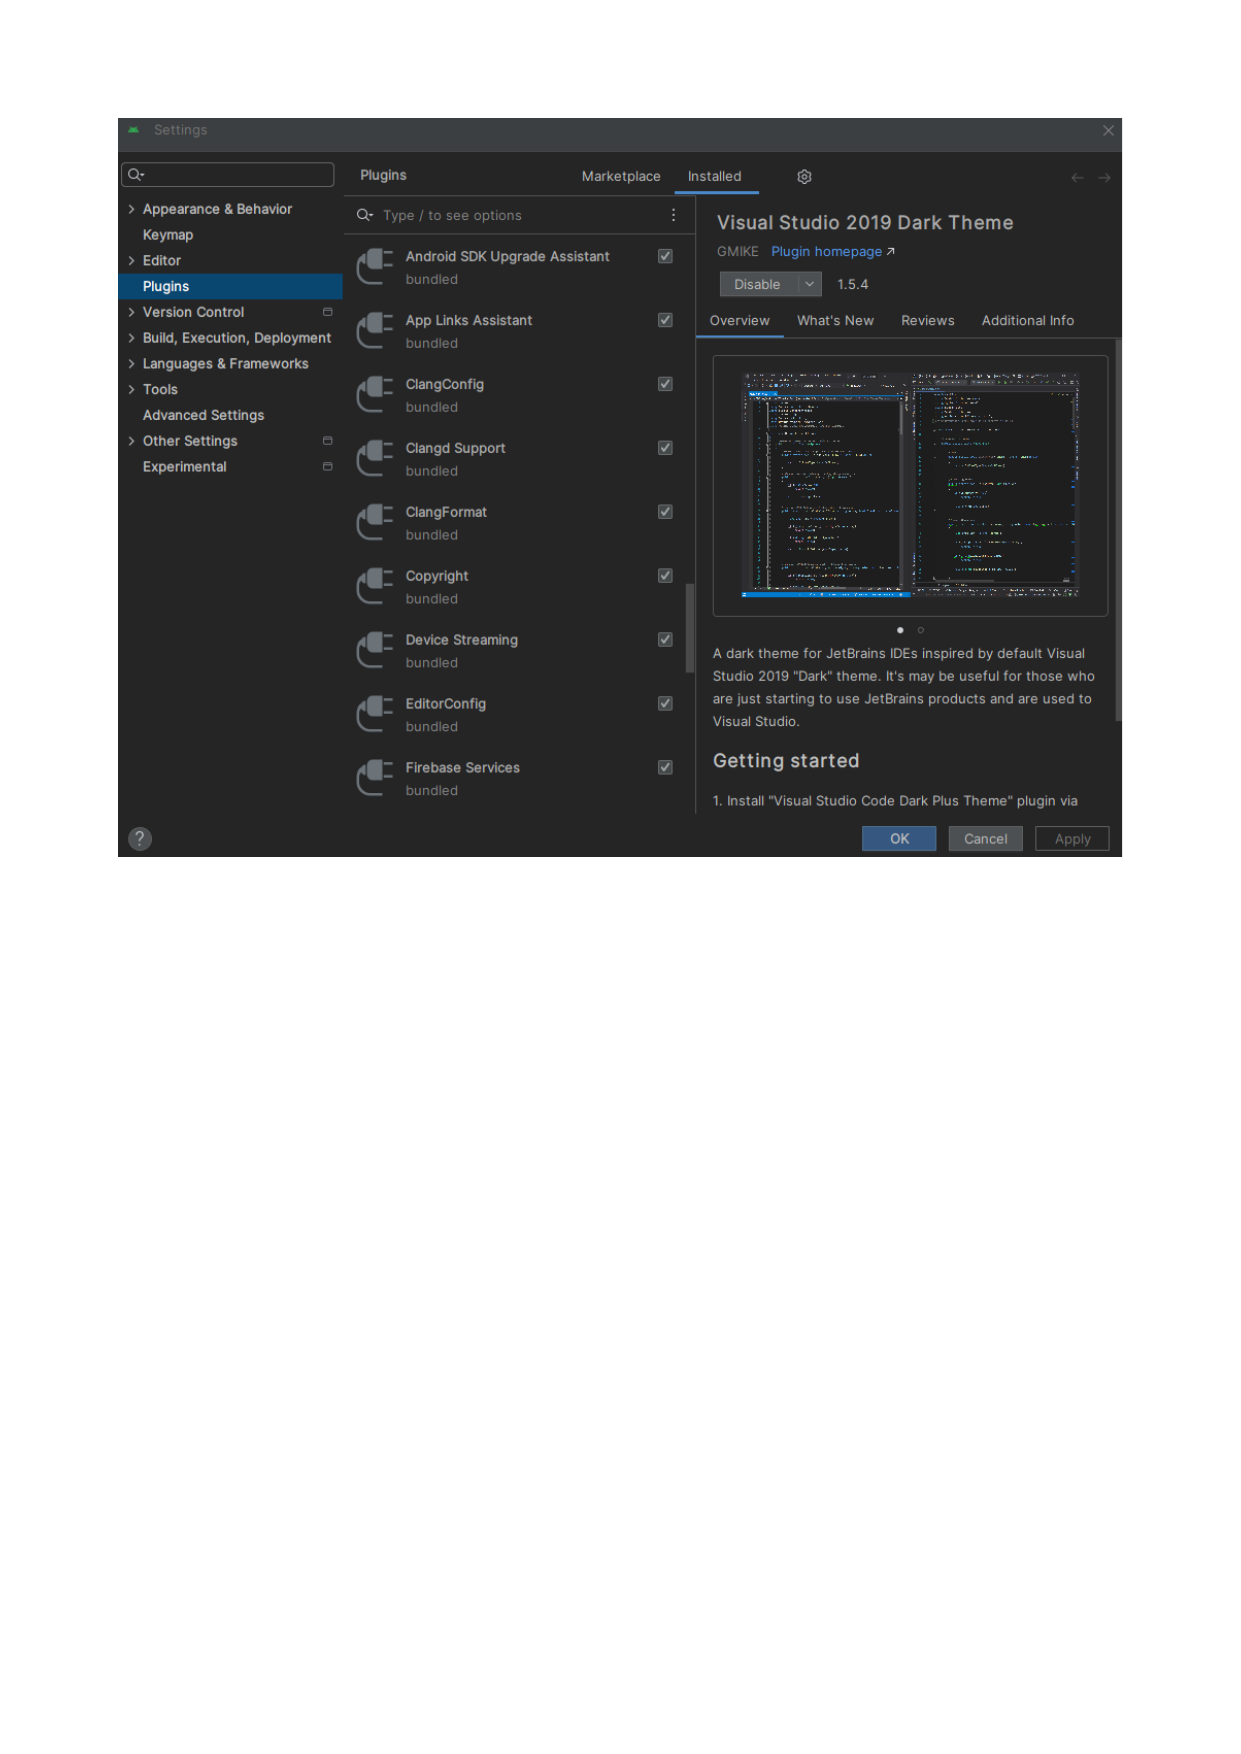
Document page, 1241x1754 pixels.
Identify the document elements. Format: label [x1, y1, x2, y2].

picture [118, 118, 1123, 857]
